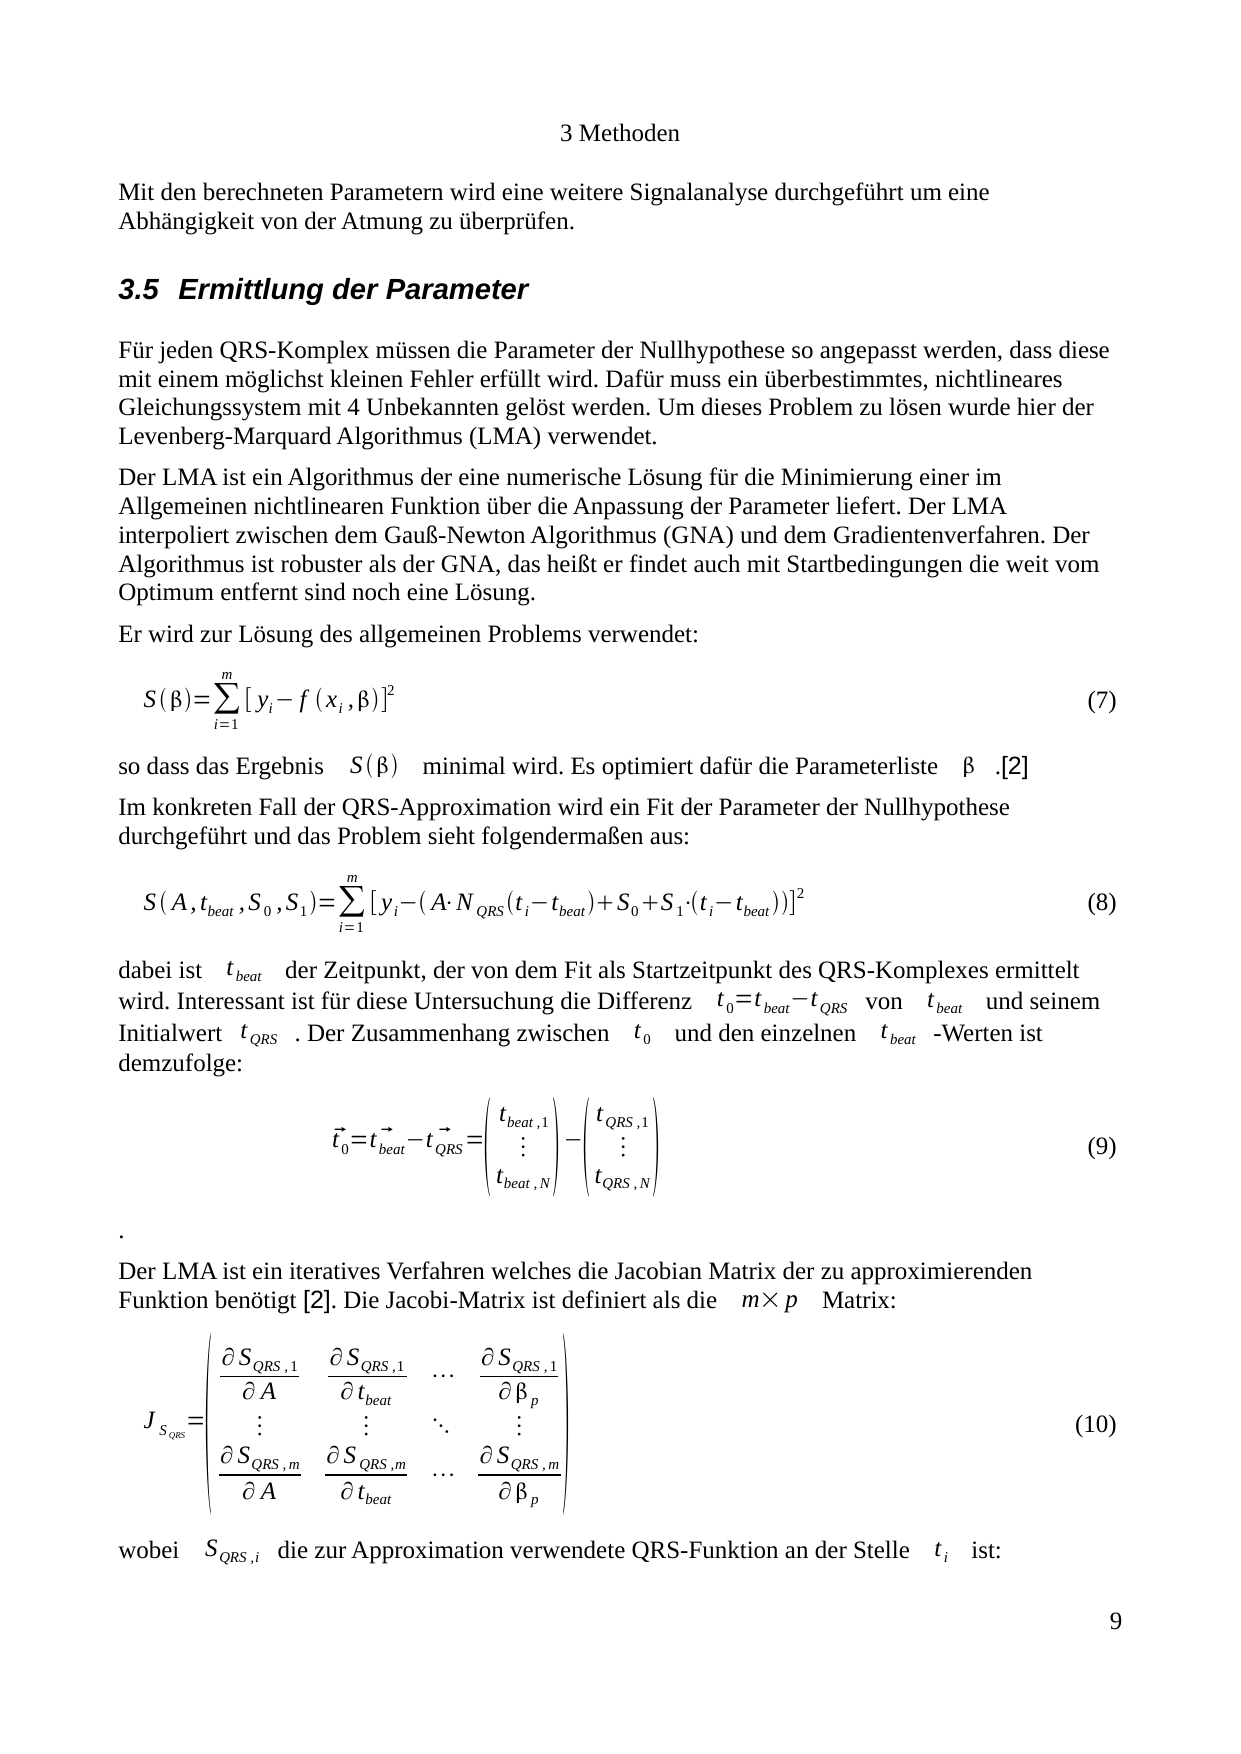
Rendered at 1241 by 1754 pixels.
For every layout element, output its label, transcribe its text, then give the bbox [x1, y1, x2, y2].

table_header (10) [807, 1326, 1122, 1534]
table_header (8) [812, 863, 1122, 954]
table_header [118, 660, 674, 751]
text Der LMA ist ein Algorithmus der eine numerische Lösung für die Minimierung einer im Allgemeinen nichtlinearen Funktion über die Anpassung der Parameter liefert. Der LMA interpoliert zwischen dem Gauß-Newton Algorithmus (GNA) und dem Gradientenverfahren. Der Algorithmus ist robuster als der GNA, das heißt er findet auch mit Startbedingungen die weit vom Optimum entfernt sind noch eine Lösung. [118, 462, 1122, 606]
table_header (7) [674, 660, 1122, 751]
text . [118, 1215, 1122, 1244]
text Mit den berechneten Parametern wird eine weitere Signalanalyse durchgeführt um eine Abhängigkeit von der Atmung zu überprüfen. [118, 177, 1122, 234]
text Für jeden QRS-Komplex müssen die Parameter der Nullhypothese so angepasst werden, dass diese mit einem möglichst kleinen Fehler erfüllt wird. Dafür muss ein überbestimmtes, nichtlineares Gleichungssystem mit 4 Unbekannten gelöst werden. Um dieses Problem zu lösen wurde hier der Levenberg-Marquard Algorithmus (LMA) verwendet. [118, 335, 1122, 450]
text dabei ist der Zeitpunkt, der von dem Fit als Startzeitpunkt des QRS-Komplexes ermittelt wird. Interessant ist für diese Untersuchung die Differenz von und seinem Initialwert. Der Zusammenhang zwischen und den einzelnen -Werten ist demzufolge: [118, 954, 1122, 1076]
table_header [118, 863, 812, 954]
text Der LMA ist ein iteratives Verfahren welches die Jacobian Matrix der zu approximierenden Funktion benötigt [2]. Die Jacobi-Matrix ist definiert als die Matrix: [118, 1256, 1122, 1314]
subtitle Ermittlung der Parameter [118, 272, 1122, 306]
text so dass das Ergebnis minimal wird. Es optimiert dafür die Parameterliste .[2] [118, 751, 1122, 780]
text Im konkreten Fall der QRS-Approximation wird ein Fit der Parameter der Nullhypothese durchgeführt und das Problem sieht folgendermaßen aus: [118, 792, 1122, 850]
table_header (9) [884, 1089, 1122, 1215]
text Er wird zur Lösung des allgemeinen Problems verwendet: [118, 619, 1122, 647]
table_header [118, 1326, 807, 1534]
table_header [118, 1089, 884, 1215]
text wobei die zur Approximation verwendete QRS-Funktion an der Stelle ist: [118, 1534, 1122, 1566]
